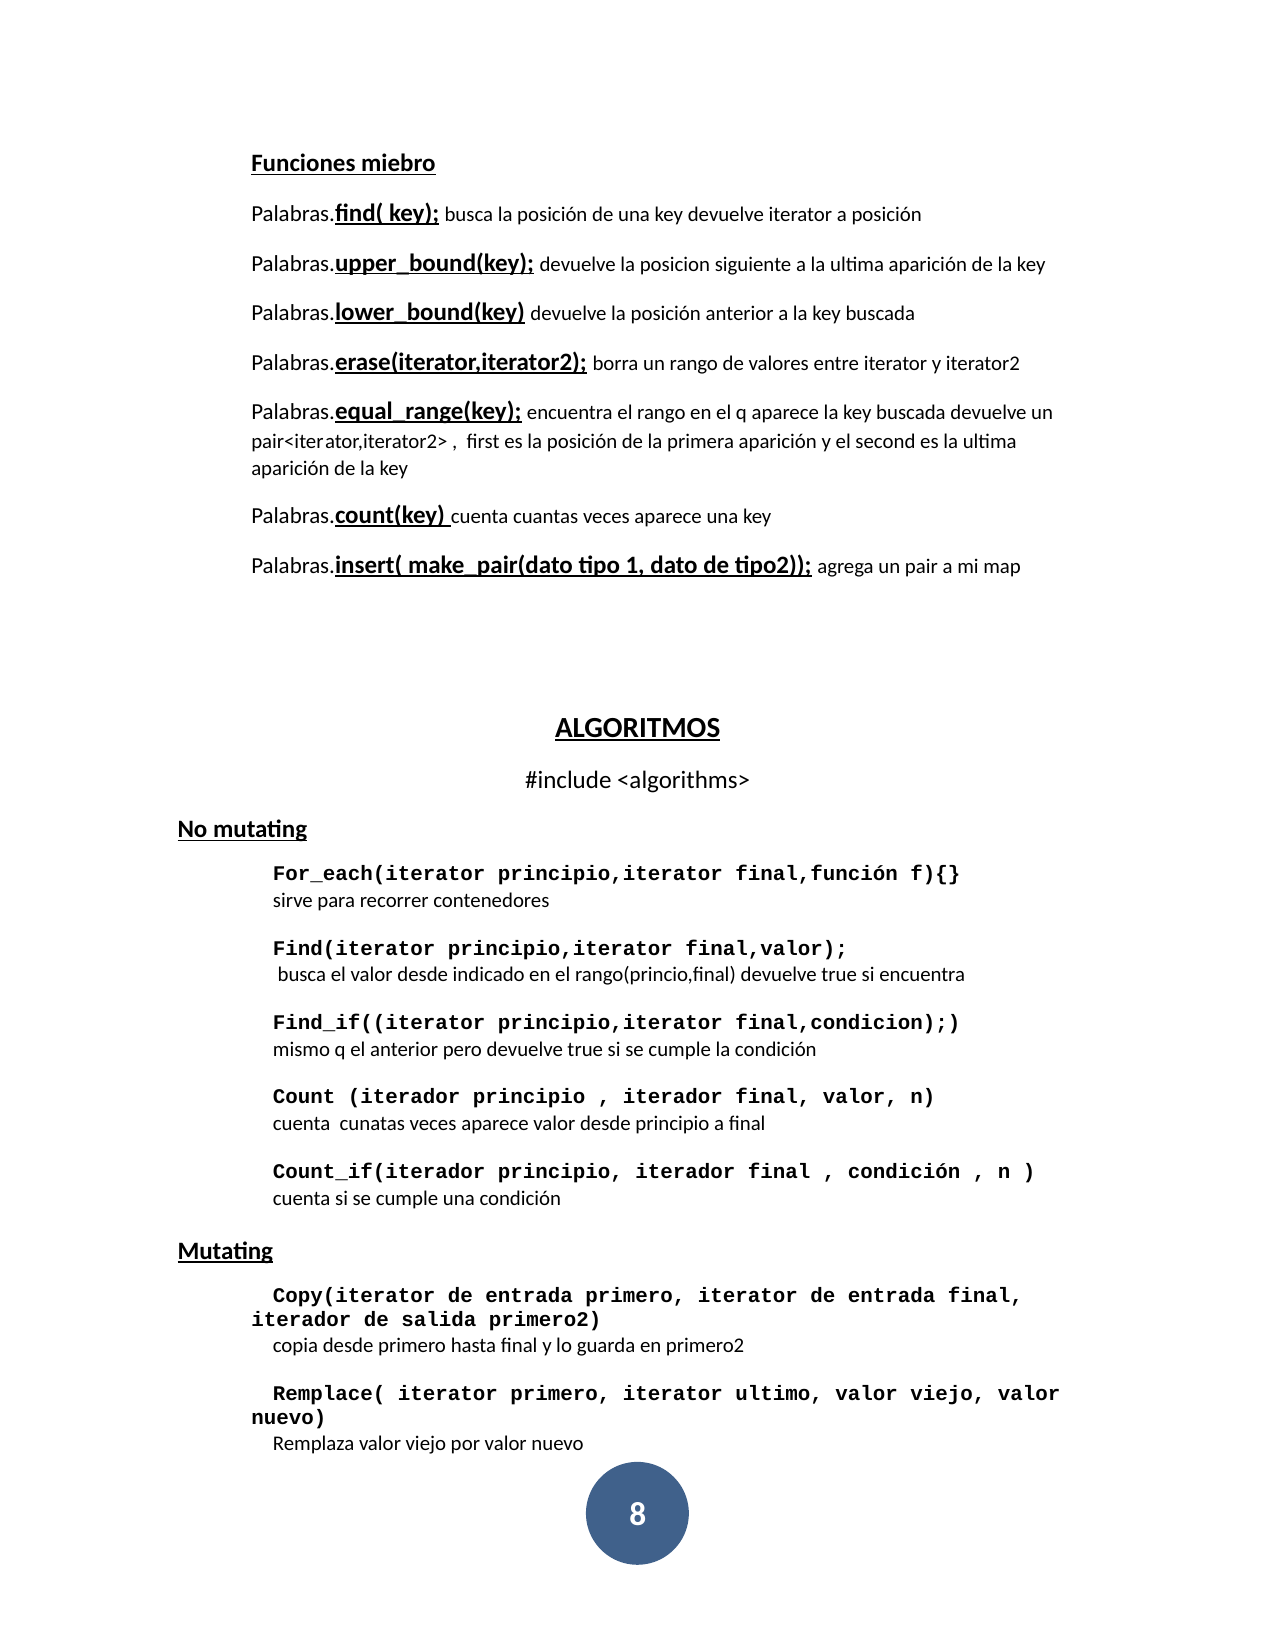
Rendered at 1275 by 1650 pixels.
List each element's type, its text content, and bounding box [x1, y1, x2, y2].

text busca el valor desde indicado en el rango(princio,final) devuelve true si encuentra [177, 961, 1098, 987]
text Mutating [177, 1236, 1098, 1266]
text ALGORITMOS [177, 709, 1098, 744]
text Palabras.equal_range(key); encuentra el rango en el q aparece la key buscada devuelve un pair<iter ator,iterator2> , first es la posición de la primera aparición y el second es la ultima aparición de la key [251, 396, 1098, 481]
text sirve para recorrer contenedores [177, 887, 1098, 912]
text Palabras.insert( make_pair(dato tipo 1, dato de tipo2)); agrega un pair a mi map [177, 549, 1098, 579]
text Palabras.find( key); busca la posición de una key devuelve iterator a posición [177, 197, 1098, 228]
text Remplace( iterator primero, iterator ultimo, valor viejo, valor nuevo) [251, 1383, 1098, 1431]
text Remplaza valor viejo por valor nuevo [177, 1431, 1098, 1456]
text cuenta cunatas veces aparece valor desde principio a final [177, 1110, 1098, 1136]
text #include <algorithms> [177, 764, 1098, 794]
text Palabras.erase(iterator,iterator2); borra un rango de valores entre iterator y iterator2 [177, 346, 1098, 376]
text Find_if((iterator principio,iterator final,condicion);) [251, 1012, 1098, 1036]
text Palabras.upper_bound(key); devuelve la posicion siguiente a la ultima aparición de la key [177, 247, 1098, 277]
text Palabras.lower_bound(key) devuelve la posición anterior a la key buscada [177, 296, 1098, 327]
text cuenta si se cumple una condición [177, 1185, 1098, 1210]
text Copy(iterator de entrada primero, iterator de entrada final, iterador de salida primero2) [251, 1285, 1098, 1332]
text mismo q el anterior pero devuelve true si se cumple la condición [177, 1036, 1098, 1061]
text Palabras.count(key) cuenta cuantas veces aparece una key [177, 499, 1098, 530]
text Funciones miebro [177, 148, 1098, 178]
text Count_if(iterador principio, iterador final , condición , n ) [251, 1161, 1098, 1185]
text Count (iterador principio , iterador final, valor, n) [251, 1087, 1098, 1110]
text Find(iterator principio,iterator final,valor); [251, 938, 1098, 961]
text copia desde primero hasta final y lo guarda en primero2 [177, 1332, 1098, 1358]
text For_each(iterator principio,iterator final,función f){} [251, 863, 1098, 887]
text No mutating [177, 813, 1098, 844]
